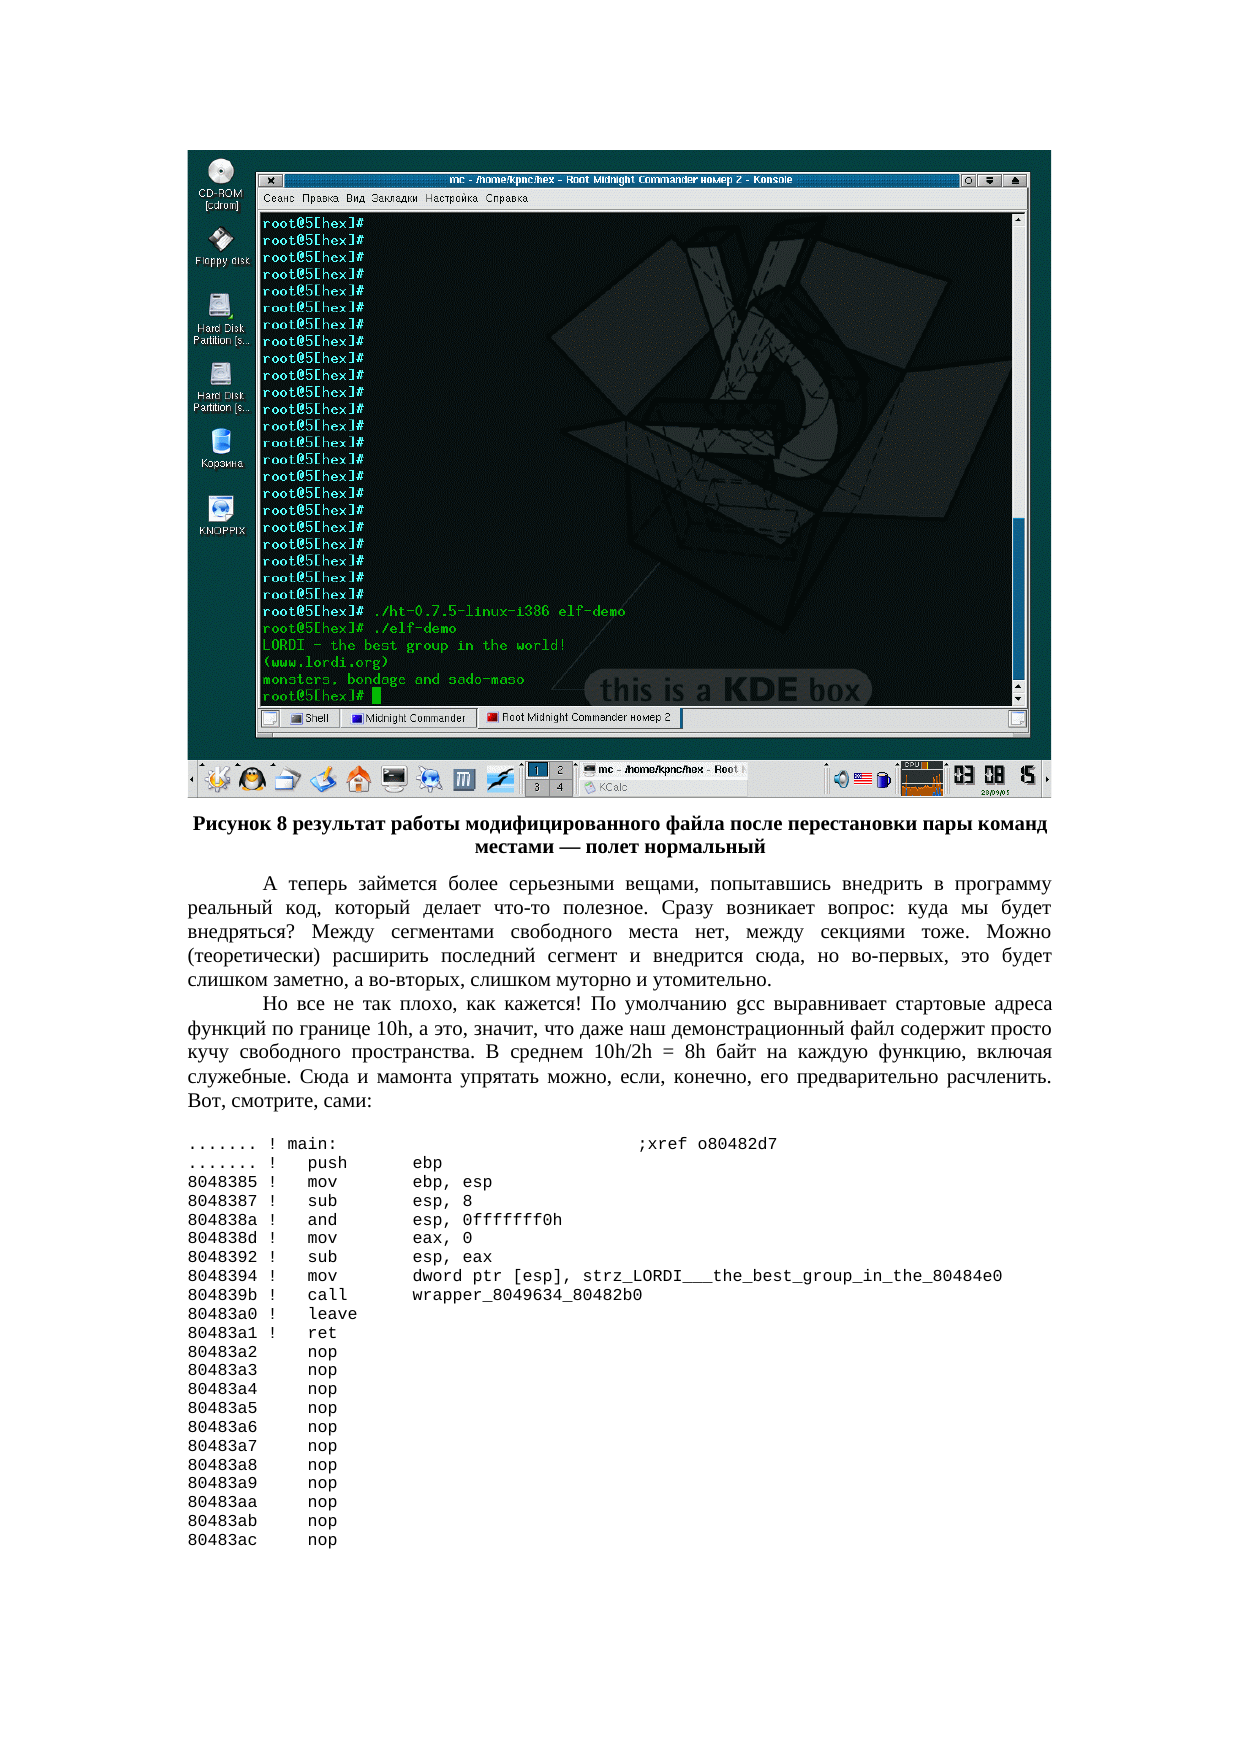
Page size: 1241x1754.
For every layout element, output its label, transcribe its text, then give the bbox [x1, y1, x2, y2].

text Но все не так плохо, как кажется! По умолчанию gcc выравнивает стартовые адреса функций по границе 10h, а это, значит, что даже наш демонстрационный файл содержит просто кучу свободного пространства. В среднем 10h/2h = 8h байт на каждую функцию, включая служебные. Сюда и мамонта упрятать можно, если, конечно, его предварительно расчленить. Вот, смотрите, сами: [187, 991, 1053, 1112]
text 8048392 ! sub esp, eax [187, 1249, 1053, 1268]
text 8048385 ! mov ebp, esp [187, 1173, 1053, 1192]
text 80483a5 nop [187, 1400, 1053, 1418]
text 80483a6 nop [187, 1418, 1053, 1437]
text 80483ac nop [187, 1532, 1053, 1551]
text 80483a9 nop [187, 1475, 1053, 1494]
text 804838d ! mov eax, 0 [187, 1230, 1053, 1249]
text 804838a ! and esp, 0fffffff0h [187, 1211, 1053, 1230]
text 8048394 ! mov dword ptr [esp], strz_LORDI___the_best_group_in_the_80484e0 [187, 1268, 1053, 1287]
text 80483a3 nop [187, 1362, 1053, 1381]
text ....... ! main: ;xref o80482d7 [187, 1136, 1053, 1154]
text 80483a4 nop [187, 1381, 1053, 1400]
text 804839b ! call wrapper_8049634_80482b0 [187, 1287, 1053, 1305]
text 80483a0 ! leave [187, 1305, 1053, 1324]
picture [187, 150, 1052, 798]
text 8048387 ! sub esp, 8 [187, 1192, 1053, 1211]
text 80483a8 nop [187, 1456, 1053, 1475]
text ....... ! push ebp [187, 1154, 1053, 1173]
text 80483a2 nop [187, 1343, 1053, 1362]
text 80483aa nop [187, 1494, 1053, 1513]
text 80483ab nop [187, 1513, 1053, 1532]
text Рисунок 8 результат работы модифицированного файла после перестановки пары команд местами — полет нормальный [187, 810, 1053, 858]
text 80483a1 ! ret [187, 1324, 1053, 1343]
text 80483a7 nop [187, 1437, 1053, 1456]
text А теперь займется более серьезными вещами, попытавшись внедрить в программу реальный код, который делает что-то полезное. Сразу возникает вопрос: куда мы будет внедряться? Между сегментами свободного места нет, между секциями тоже. Можно (теоретически) расширить последний сегмент и внедрится сюда, но во-первых, это будет слишком заметно, а во-вторых, слишком муторно и утомительно. [187, 871, 1053, 991]
